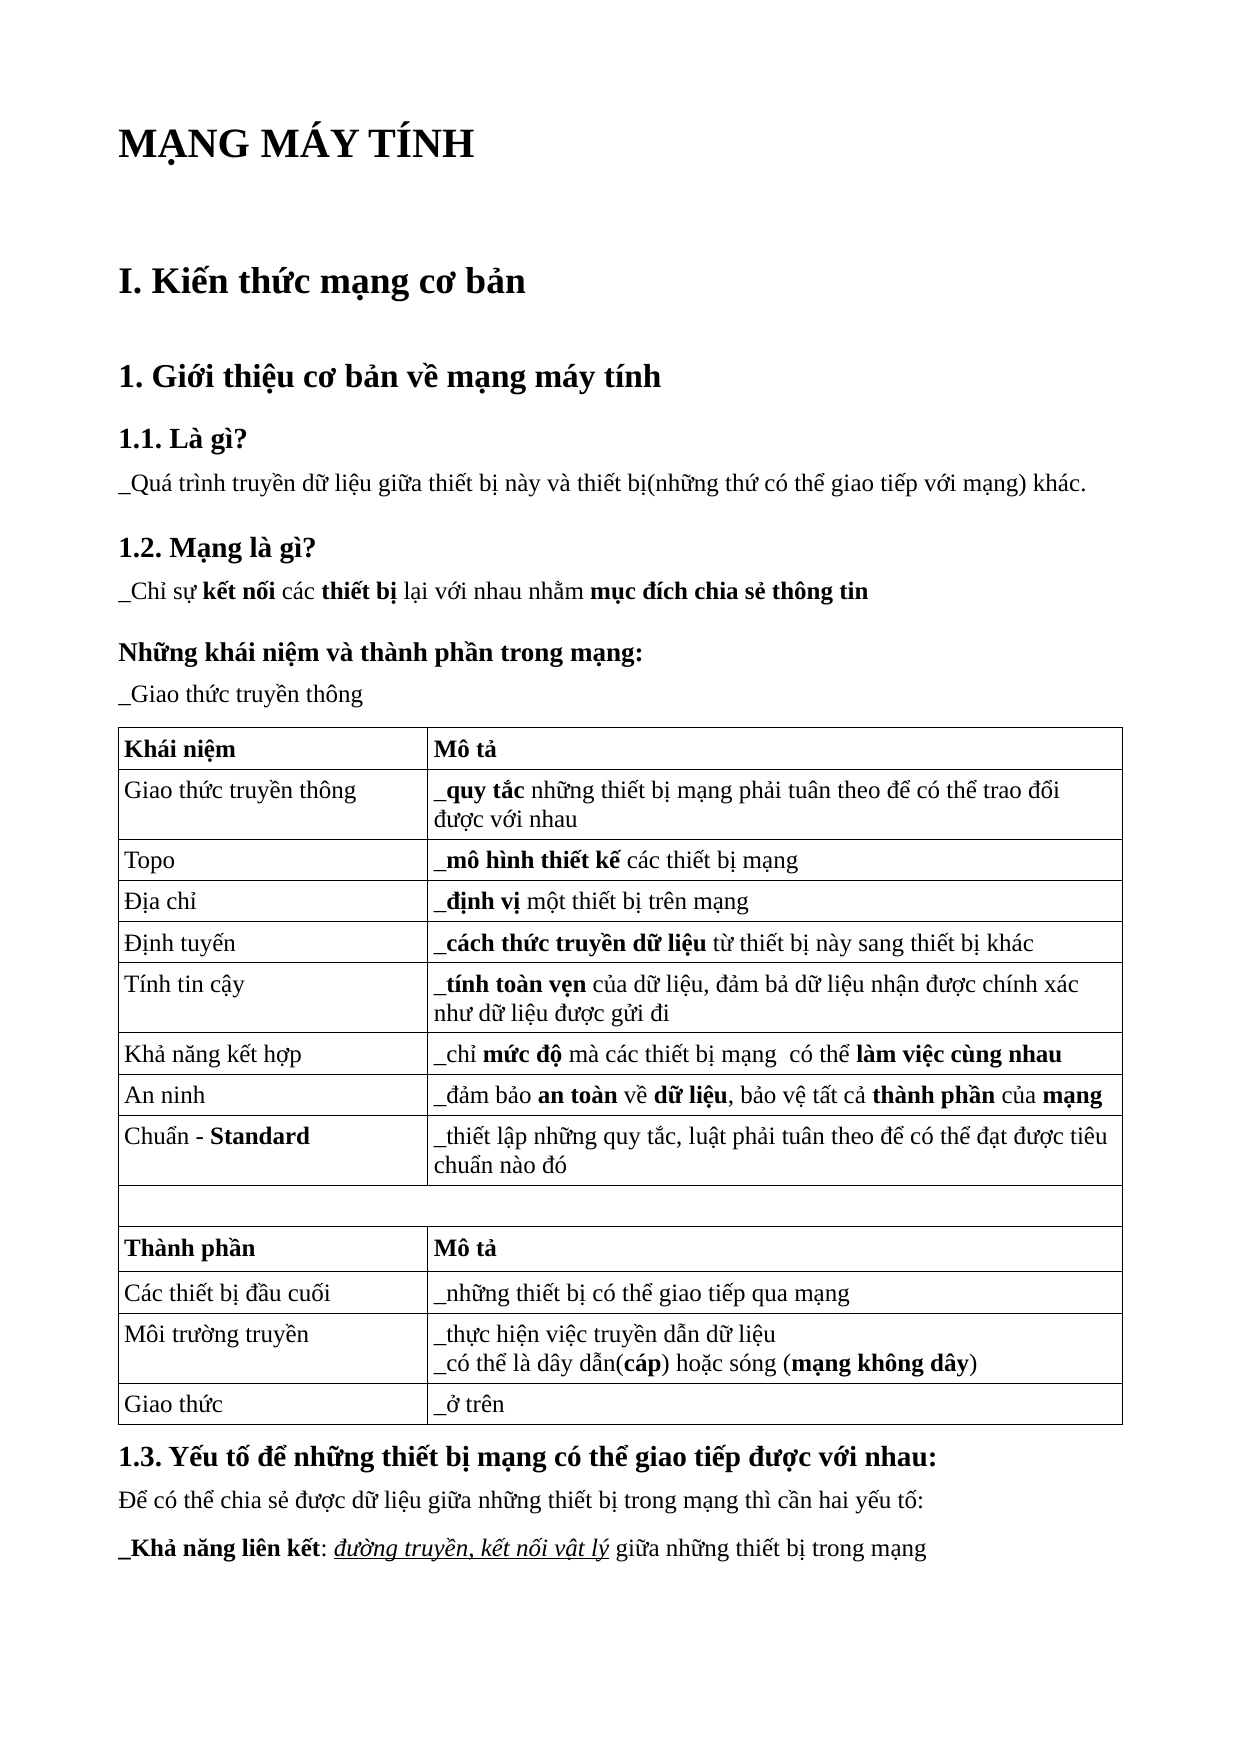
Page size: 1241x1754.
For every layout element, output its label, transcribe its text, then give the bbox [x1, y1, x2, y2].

table_cell _đảm bảo an toàn về dữ liệu, bảo vệ tất cả thành phần của mạng [428, 1075, 1122, 1115]
subtitle Những khái niệm và thành phần trong mạng: [118, 636, 1122, 667]
table_cell _thực hiện việc truyền dẫn dữ liệu _có thể là dây dẫn(cáp) hoặc sóng (mạng không dây) [428, 1314, 1122, 1382]
table_cell Định tuyến [119, 922, 427, 962]
table_cell _ở trên [428, 1384, 1122, 1424]
table_cell _định vị một thiết bị trên mạng [428, 881, 1122, 921]
table_cell _mô hình thiết kế các thiết bị mạng [428, 840, 1122, 880]
table_header Khái niệm [119, 728, 427, 768]
text Để có thể chia sẻ được dữ liệu giữa những thiết bị trong mạng thì cần hai yếu tố: [118, 1485, 1122, 1514]
table_cell Địa chỉ [119, 881, 427, 921]
text _Giao thức truyền thông [118, 679, 1122, 708]
table_cell Tính tin cậy [119, 963, 427, 1032]
subtitle 1.2. Mạng là gì? [118, 530, 1122, 563]
table_cell An ninh [119, 1075, 427, 1115]
table_cell _thiết lập những quy tắc, luật phải tuân theo để có thể đạt được tiêu chuẩn nào đó [428, 1116, 1122, 1185]
table_header Mô tả [428, 728, 1122, 768]
table_cell Giao thức [119, 1384, 427, 1424]
subtitle 1. Giới thiệu cơ bản về mạng máy tính [118, 356, 1122, 394]
table_cell _những thiết bị có thể giao tiếp qua mạng [428, 1272, 1122, 1312]
subtitle 1.3. Yếu tố để những thiết bị mạng có thể giao tiếp được với nhau: [118, 1439, 1122, 1473]
text _Khả năng liên kết: đường truyền, kết nối vật lý giữa những thiết bị trong mạng [118, 1533, 1122, 1562]
subtitle 1.1. Là gì? [118, 422, 1122, 455]
subtitle I. Kiến thức mạng cơ bản [118, 258, 1122, 301]
text _Chỉ sự kết nối các thiết bị lại với nhau nhằm mục đích chia sẻ thông tin [118, 576, 1122, 604]
table_cell [119, 1186, 1122, 1226]
table_cell Chuẩn - Standard [119, 1116, 427, 1185]
table_cell Các thiết bị đầu cuối [119, 1272, 427, 1312]
table_cell Giao thức truyền thông [119, 770, 427, 838]
table_cell Thành phần [119, 1227, 427, 1271]
table_cell _quy tắc những thiết bị mạng phải tuân theo để có thể trao đổi được với nhau [428, 770, 1122, 838]
text _Quá trình truyền dữ liệu giữa thiết bị này và thiết bị(những thứ có thể giao tiếp với mạng) khác. [118, 468, 1122, 496]
table_cell Mô tả [428, 1227, 1122, 1271]
table_cell Khả năng kết hợp [119, 1033, 427, 1073]
table_cell Môi trường truyền [119, 1314, 427, 1382]
table_cell _cách thức truyền dữ liệu từ thiết bị này sang thiết bị khác [428, 922, 1122, 962]
text MẠNG MÁY TÍNH [118, 118, 1122, 166]
table_cell Topo [119, 840, 427, 880]
table_cell _chỉ mức độ mà các thiết bị mạng có thể làm việc cùng nhau [428, 1033, 1122, 1073]
table_cell _tính toàn vẹn của dữ liệu, đảm bả dữ liệu nhận được chính xác như dữ liệu được gửi đi [428, 963, 1122, 1032]
